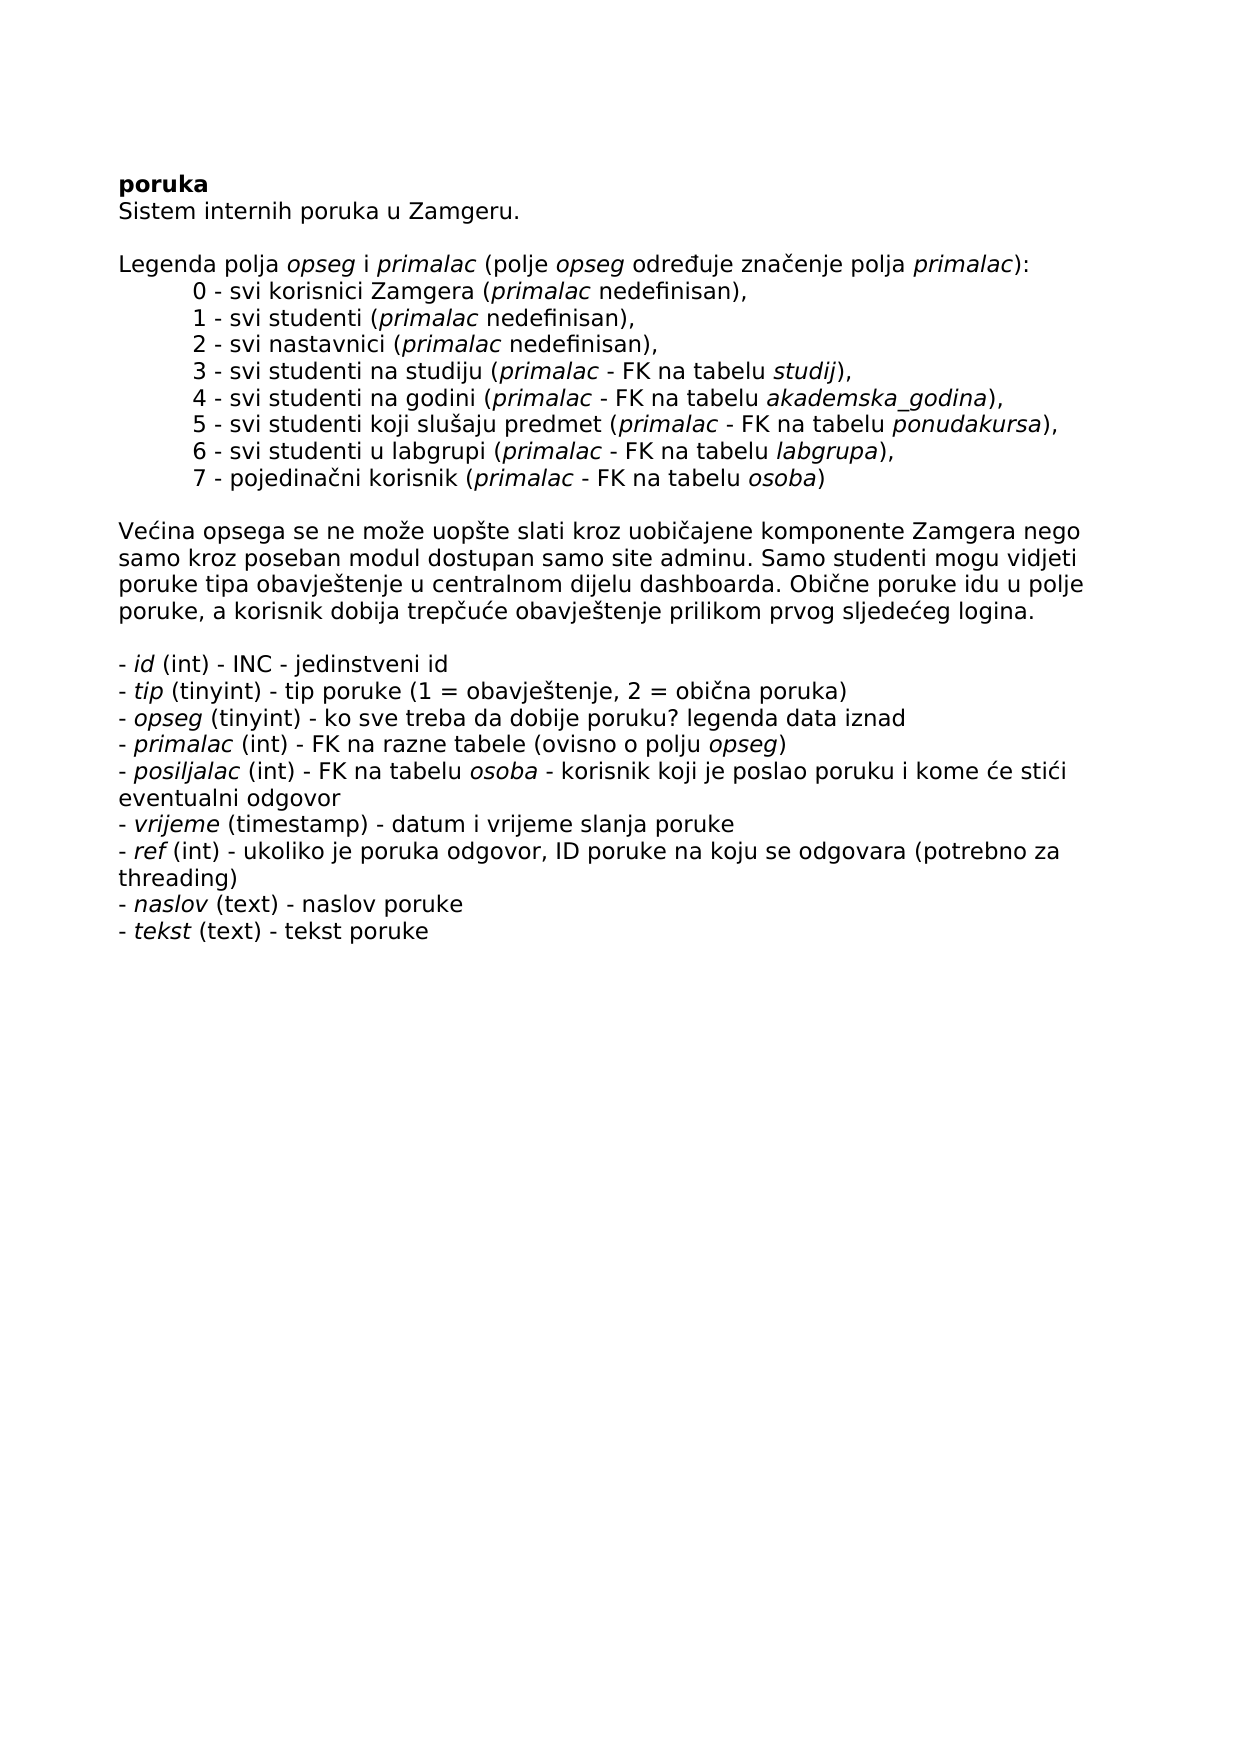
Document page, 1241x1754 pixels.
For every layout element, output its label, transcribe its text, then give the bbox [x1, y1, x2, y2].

text 0 - svi korisnici Zamgera (primalac nedefinisan), [118, 278, 1122, 305]
text Legenda polja opseg i primalac (polje opseg određuje značenje polja primalac): [118, 251, 1122, 278]
text 3 - svi studenti na studiju (primalac - FK na tabelu studij), [118, 358, 1122, 385]
text 6 - svi studenti u labgrupi (primalac - FK na tabelu labgrupa), [118, 438, 1122, 465]
text - posiljalac (int) - FK na tabelu osoba - korisnik koji je poslao poruku i kome će stići eventualni odgovor [118, 758, 1122, 811]
text - opseg (tinyint) - ko sve treba da dobije poruku? legenda data iznad [118, 705, 1122, 731]
text Sistem internih poruka u Zamgeru. [118, 198, 1122, 225]
text 7 - pojedinačni korisnik (primalac - FK na tabelu osoba) [118, 465, 1122, 491]
text - vrijeme (timestamp) - datum i vrijeme slanja poruke [118, 811, 1122, 838]
text 2 - svi nastavnici (primalac nedefinisan), [118, 331, 1122, 358]
text - tekst (text) - tekst poruke [118, 918, 1122, 945]
text - ref (int) - ukoliko je poruka odgovor, ID poruke na koju se odgovara (potrebno za threading) [118, 838, 1122, 891]
text - tip (tinyint) - tip poruke (1 = obavještenje, 2 = obična poruka) [118, 678, 1122, 705]
text - naslov (text) - naslov poruke [118, 891, 1122, 918]
text 5 - svi studenti koji slušaju predmet (primalac - FK na tabelu ponudakursa), [118, 411, 1122, 438]
text - primalac (int) - FK na razne tabele (ovisno o polju opseg) [118, 731, 1122, 758]
text 4 - svi studenti na godini (primalac - FK na tabelu akademska_godina), [118, 385, 1122, 411]
text 1 - svi studenti (primalac nedefinisan), [118, 305, 1122, 331]
text - id (int) - INC - jedinstveni id [118, 651, 1122, 678]
text poruka [118, 171, 1122, 198]
text Većina opsega se ne može uopšte slati kroz uobičajene komponente Zamgera nego samo kroz poseban modul dostupan samo site adminu. Samo studenti mogu vidjeti poruke tipa obavještenje u centralnom dijelu dashboarda. Obične poruke idu u polje poruke, a korisnik dobija trepčuće obavještenje prilikom prvog sljedećeg logina. [118, 518, 1122, 625]
